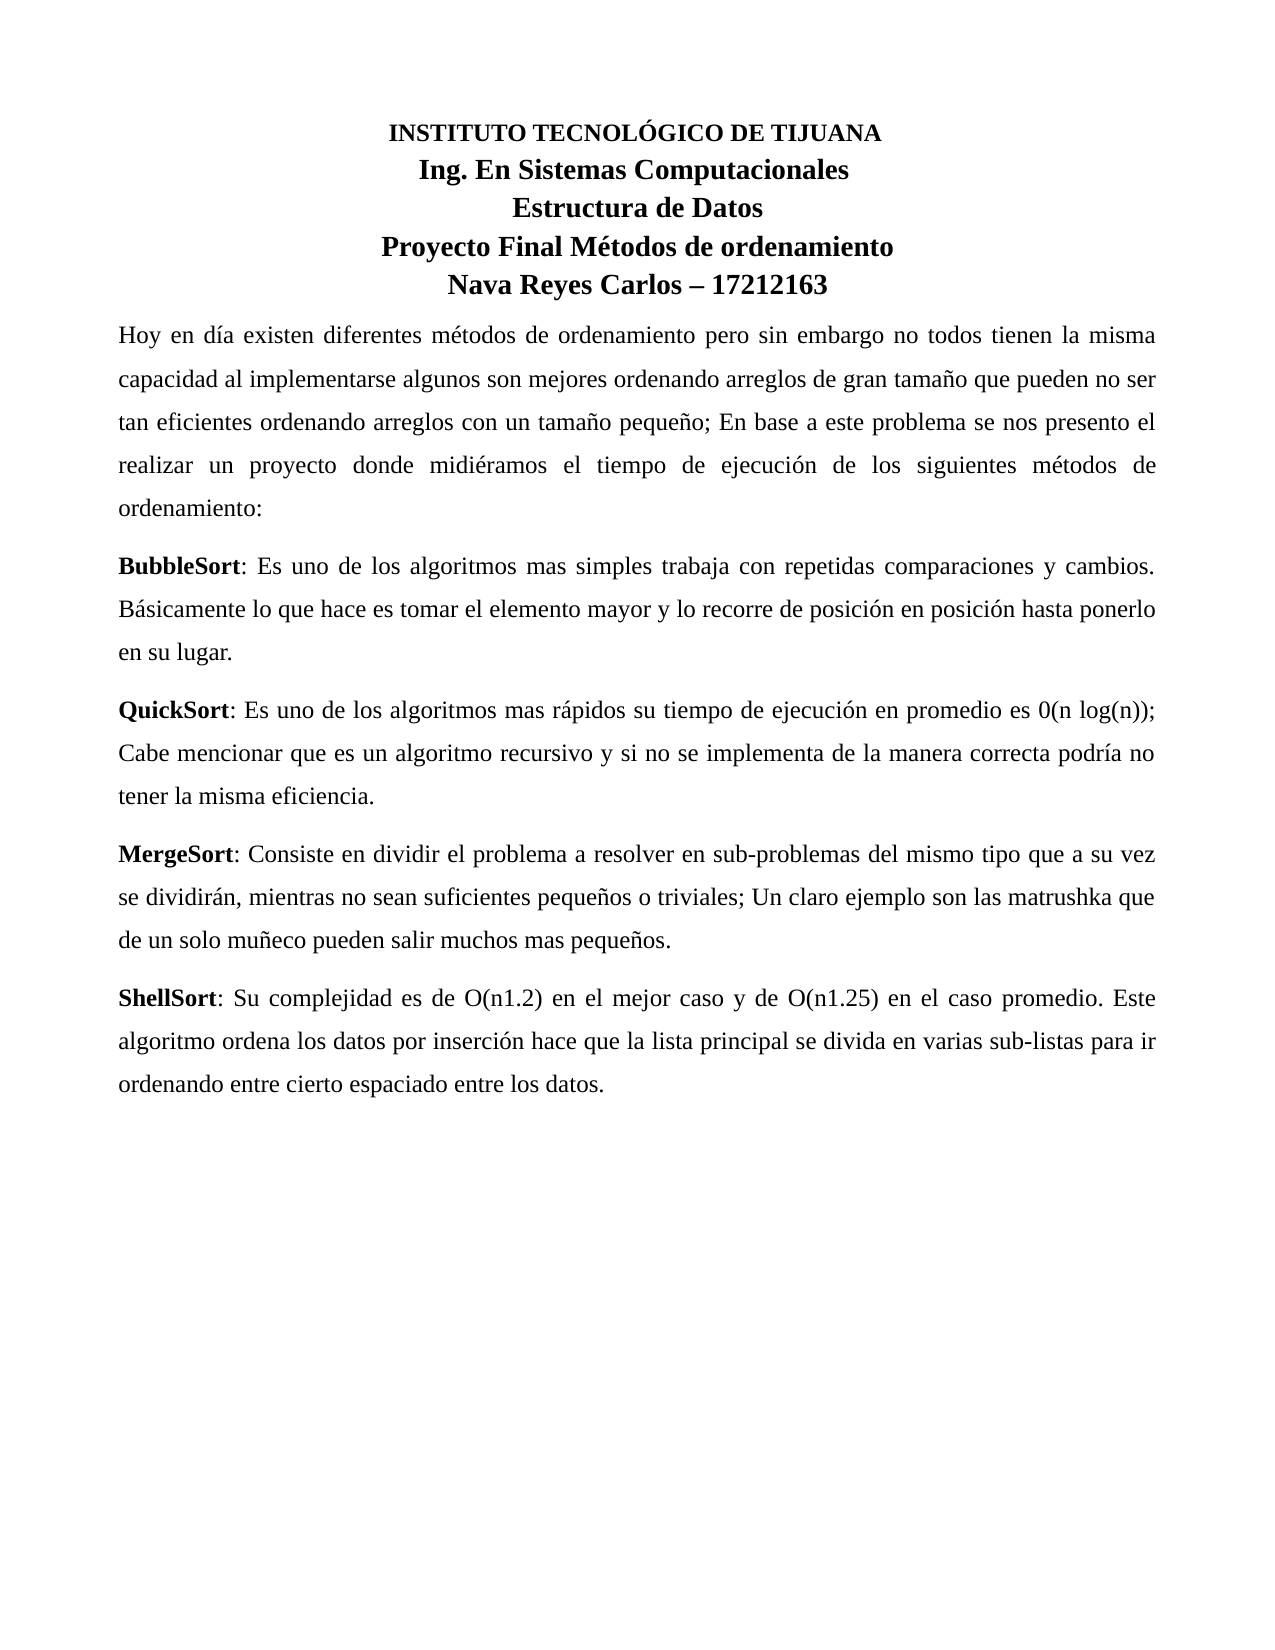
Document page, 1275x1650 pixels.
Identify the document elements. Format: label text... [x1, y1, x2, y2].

text INSTITUTO TECNOLÓGICO DE TIJUANA Ing. En Sistemas Computacionales Estructura de Datos Proyecto Final Métodos de ordenamiento Nava Reyes Carlos – 17212163 [118, 118, 1157, 301]
text BubbleSort: Es uno de los algoritmos mas simples trabaja con repetidas comparaciones y cambios. Básicamente lo que hace es tomar el elemento mayor y lo recorre de posición en posición hasta ponerlo en su lugar. [118, 551, 1157, 666]
text ShellSort: Su complejidad es de O(n1.2) en el mejor caso y de O(n1.25) en el caso promedio. Este algoritmo ordena los datos por inserción hace que la lista principal se divida en varias sub-listas para ir ordenando entre cierto espaciado entre los datos. [118, 983, 1157, 1098]
text MergeSort: Consiste en dividir el problema a resolver en sub-problemas del mismo tipo que a su vez se dividirán, mientras no sean suficientes pequeños o triviales; Un claro ejemplo son las matrushka que de un solo muñeco pueden salir muchos mas pequeños. [118, 839, 1157, 954]
text QuickSort: Es uno de los algoritmos mas rápidos su tiempo de ejecución en promedio es 0(n log(n)); Cabe mencionar que es un algoritmo recursivo y si no se implementa de la manera correcta podría no tener la misma eficiencia. [118, 695, 1157, 810]
text Hoy en día existen diferentes métodos de ordenamiento pero sin embargo no todos tienen la misma capacidad al implementarse algunos son mejores ordenando arreglos de gran tamaño que pueden no ser tan eficientes ordenando arreglos con un tamaño pequeño; En base a este problema se nos presento el realizar un proyecto donde midiéramos el tiempo de ejecución de los siguientes métodos de ordenamiento: [118, 321, 1157, 522]
